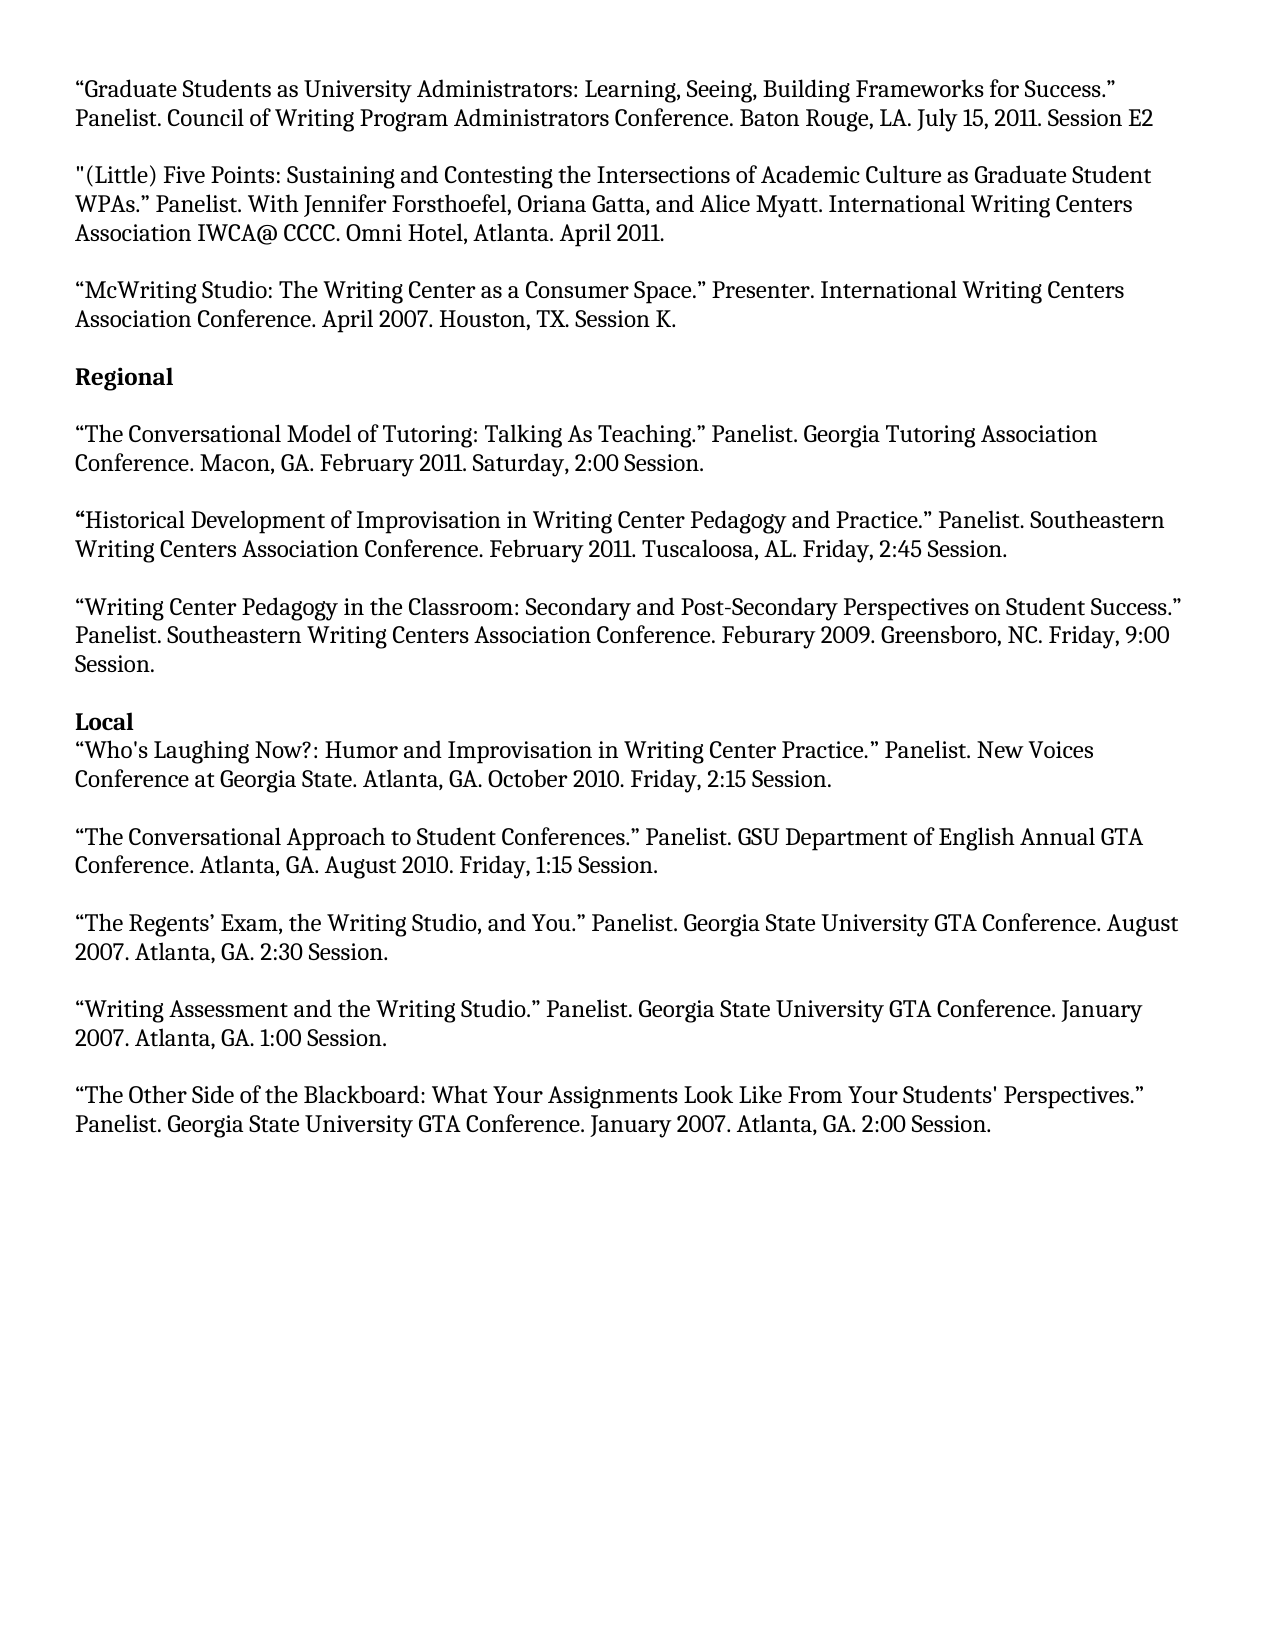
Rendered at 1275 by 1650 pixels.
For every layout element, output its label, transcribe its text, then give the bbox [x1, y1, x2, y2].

text “Who's Laughing Now?: Humor and Improvisation in Writing Center Practice.” Panelist. New Voices Conference at Georgia State. Atlanta, GA. October 2010. Friday, 2:15 Session. [75, 736, 1200, 794]
text “Writing Center Pedagogy in the Classroom: Secondary and Post-Secondary Perspectives on Student Success.” Panelist. Southeastern Writing Centers Association Conference. Feburary 2009. Greensboro, NC. Friday, 9:00 Session. [75, 592, 1200, 679]
text “Graduate Students as University Administrators: Learning, Seeing, Building Frameworks for Success.” Panelist. Council of Writing Program Administrators Conference. Baton Rouge, LA. July 15, 2011. Session E2 [75, 75, 1200, 132]
text Regional [75, 362, 1200, 391]
text "(Little) Five Points: Sustaining and Contesting the Intersections of Academic Culture as Graduate Student WPAs.” Panelist. With Jennifer Forsthoefel, Oriana Gatta, and Alice Myatt. International Writing Centers Association IWCA@ CCCC. Omni Hotel, Atlanta. April 2011. [75, 161, 1200, 247]
text “The Other Side of the Blackboard: What Your Assignments Look Like From Your Students' Perspectives.” Panelist. Georgia State University GTA Conference. January 2007. Atlanta, GA. 2:00 Session. [75, 1081, 1200, 1139]
text “Historical Development of Improvisation in Writing Center Pedagogy and Practice.” Panelist. Southeastern Writing Centers Association Conference. February 2011. Tuscaloosa, AL. Friday, 2:45 Session. [75, 506, 1200, 564]
text “McWriting Studio: The Writing Center as a Consumer Space.” Presenter. International Writing Centers Association Conference. April 2007. Houston, TX. Session K. [75, 276, 1200, 334]
text “The Conversational Approach to Student Conferences.” Panelist. GSU Department of English Annual GTA Conference. Atlanta, GA. August 2010. Friday, 1:15 Session. [75, 822, 1200, 880]
text “The Regents’ Exam, the Writing Studio, and You.” Panelist. Georgia State University GTA Conference. August 2007. Atlanta, GA. 2:30 Session. [75, 909, 1200, 966]
text Local [75, 707, 1200, 736]
text “The Conversational Model of Tutoring: Talking As Teaching.” Panelist. Georgia Tutoring Association Conference. Macon, GA. February 2011. Saturday, 2:00 Session. [75, 420, 1200, 477]
text “Writing Assessment and the Writing Studio.” Panelist. Georgia State University GTA Conference. January 2007. Atlanta, GA. 1:00 Session. [75, 995, 1200, 1052]
